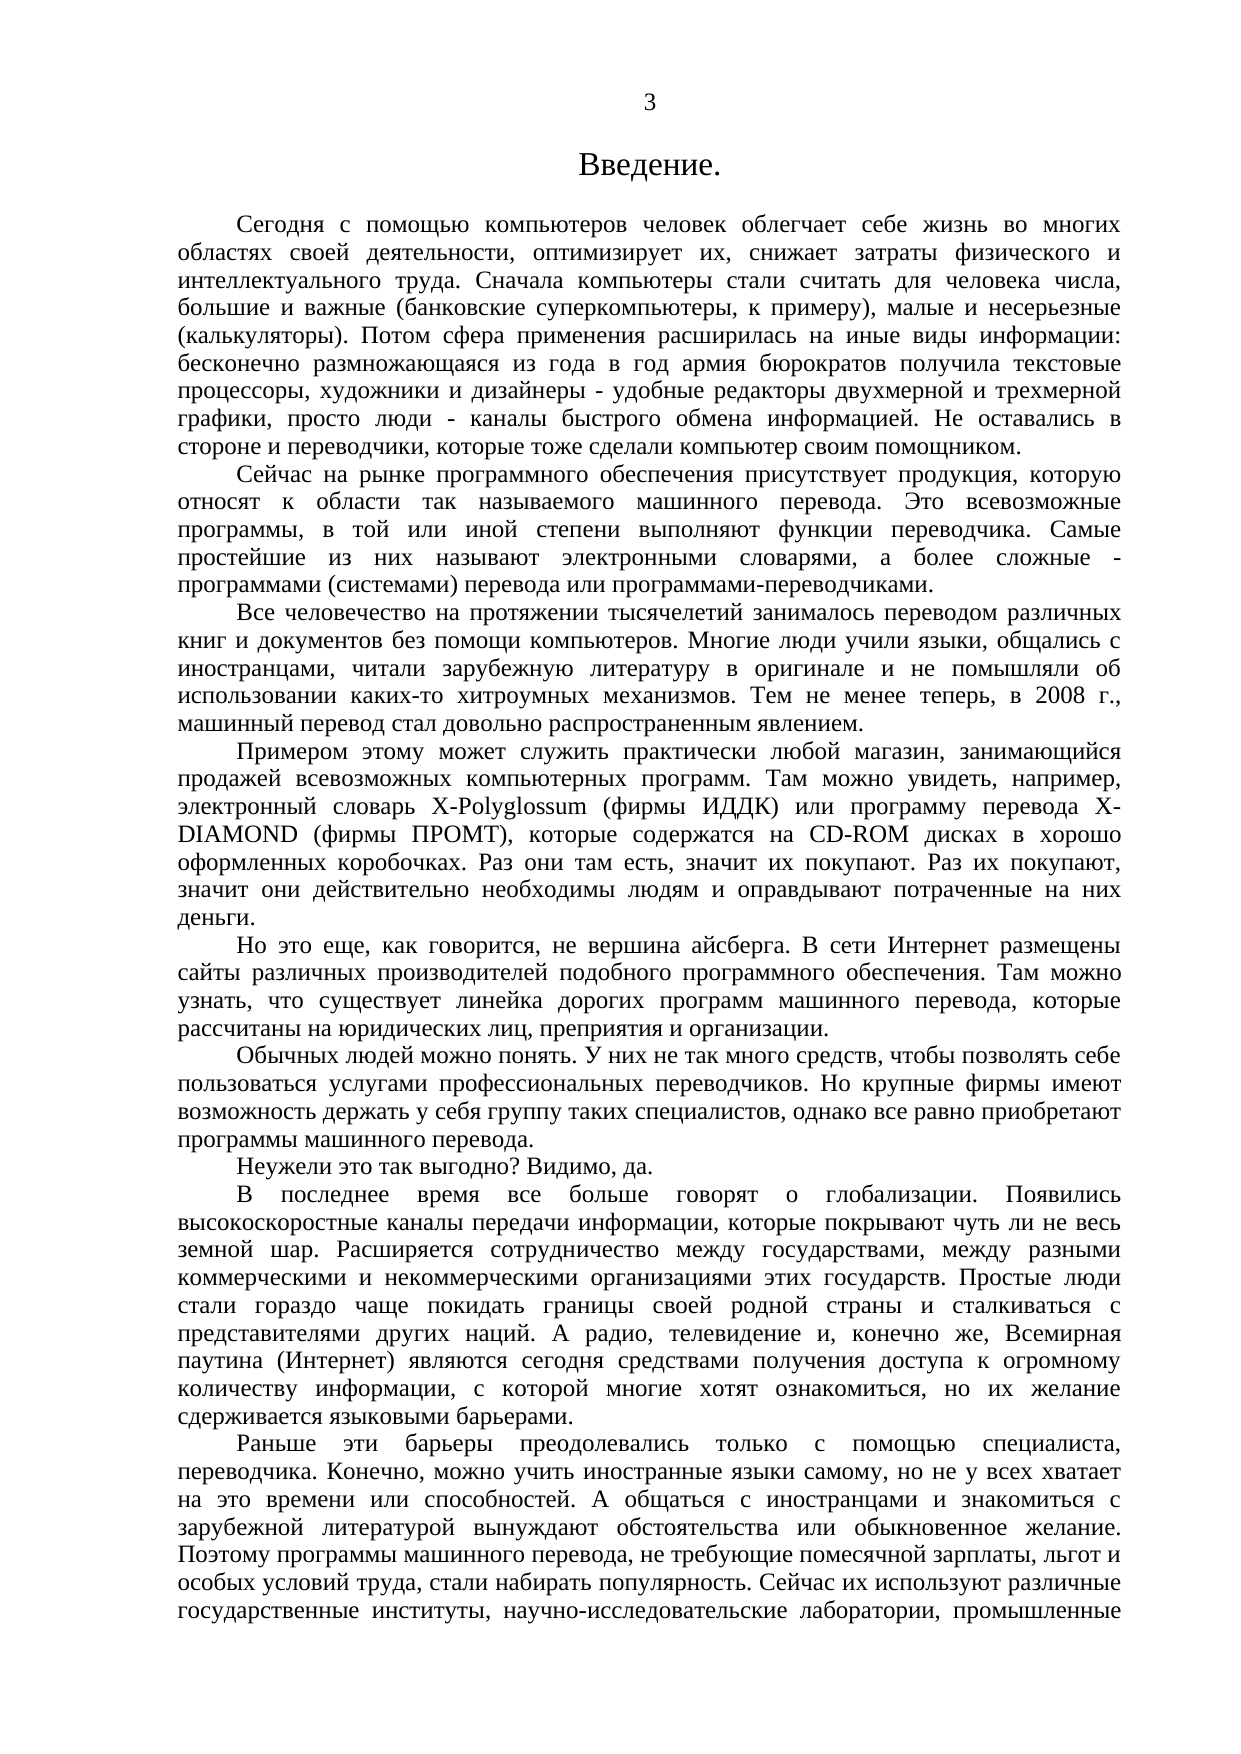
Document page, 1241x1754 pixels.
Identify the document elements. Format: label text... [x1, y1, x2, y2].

text Раньше эти барьеры преодолевались только с помощью специалиста, переводчика. Конечно, можно учить иностранные языки самому, но не у всех хватает на это времени или способностей. А общаться с иностранцами и знакомиться с зарубежной литературой вынуждают обстоятельства или обыкновенное желание. Поэтому программы машинного перевода, не требующие помесячной зарплаты, льгот и особых условий труда, стали набирать популярность. Сейчас их используют различные государственные институты, научно-исследовательские лаборатории, промышленные [177, 1429, 1122, 1623]
text Неужели это так выгодно? Видимо, да. [177, 1152, 1122, 1180]
text В последнее время все больше говорят о глобализации. Появились высокоскоростные каналы передачи информации, которые покрывают чуть ли не весь земной шар. Расширяется сотрудничество между государствами, между разными коммерческими и некоммерческими организациями этих государств. Простые люди стали гораздо чаще покидать границы своей родной страны и сталкиваться с представителями других наций. А радио, телевидение и, конечно же, Всемирная паутина (Интернет) являются сегодня средствами получения доступа к огромному количеству информации, с которой многие хотят ознакомиться, но их желание сдерживается языковыми барьерами. [177, 1180, 1122, 1429]
text Обычных людей можно понять. У них не так много средств, чтобы позволять себе пользоваться услугами профессиональных переводчиков. Но крупные фирмы имеют возможность держать у себя группу таких специалистов, однако все равно приобретают программы машинного перевода. [177, 1042, 1122, 1152]
text Но это еще, как говорится, не вершина айсберга. В сети Интернет размещены сайты различных производителей подобного программного обеспечения. Там можно узнать, что существует линейка дорогих программ машинного перевода, которые рассчитаны на юридических лиц, преприятия и организации. [177, 931, 1122, 1042]
text Введение. [177, 146, 1122, 183]
text Сейчас на рынке программного обеспечения присутствует продукция, которую относят к области так называемого машинного перевода. Это всевозможные программы, в той или иной степени выполняют функции переводчика. Самые простейшие из них называют электронными словарями, а более сложные - программами (системами) перевода или программами-переводчиками. [177, 460, 1122, 598]
text Примером этому может служить практически любой магазин, занимающийся продажей всевозможных компьютерных программ. Там можно увидеть, например, электронный словарь X-Polyglossum (фирмы ИДДК) или программу перевода X-DIAMOND (фирмы ПРОМТ), которые содержатся на CD-ROM дисках в хорошо оформленных коробочках. Раз они там есть, значит их покупают. Раз их покупают, значит они действительно необходимы людям и оправдывают потраченные на них деньги. [177, 737, 1122, 931]
text Сегодня с помощью компьютеров человек облегчает себе жизнь во многих областях своей деятельности, оптимизирует их, снижает затраты физического и интеллектуального труда. Сначала компьютеры стали считать для человека числа, большие и важные (банковские суперкомпьютеры, к примеру), малые и несерьезные (калькуляторы). Потом сфера применения расширилась на иные виды информации: бесконечно размножающаяся из года в год армия бюрократов получила текстовые процессоры, художники и дизайнеры - удобные редакторы двухмерной и трехмерной графики, просто люди - каналы быстрого обмена информацией. Не оставались в стороне и переводчики, которые тоже сделали компьютер своим помощником. [177, 210, 1122, 460]
text Все человечество на протяжении тысячелетий занималось переводом различных книг и документов без помощи компьютеров. Многие люди учили языки, общались с иностранцами, читали зарубежную литературу в оригинале и не помышляли об использовании каких-то хитроумных механизмов. Тем не менее теперь, в 2008 г., машинный перевод стал довольно распространенным явлением. [177, 598, 1122, 737]
